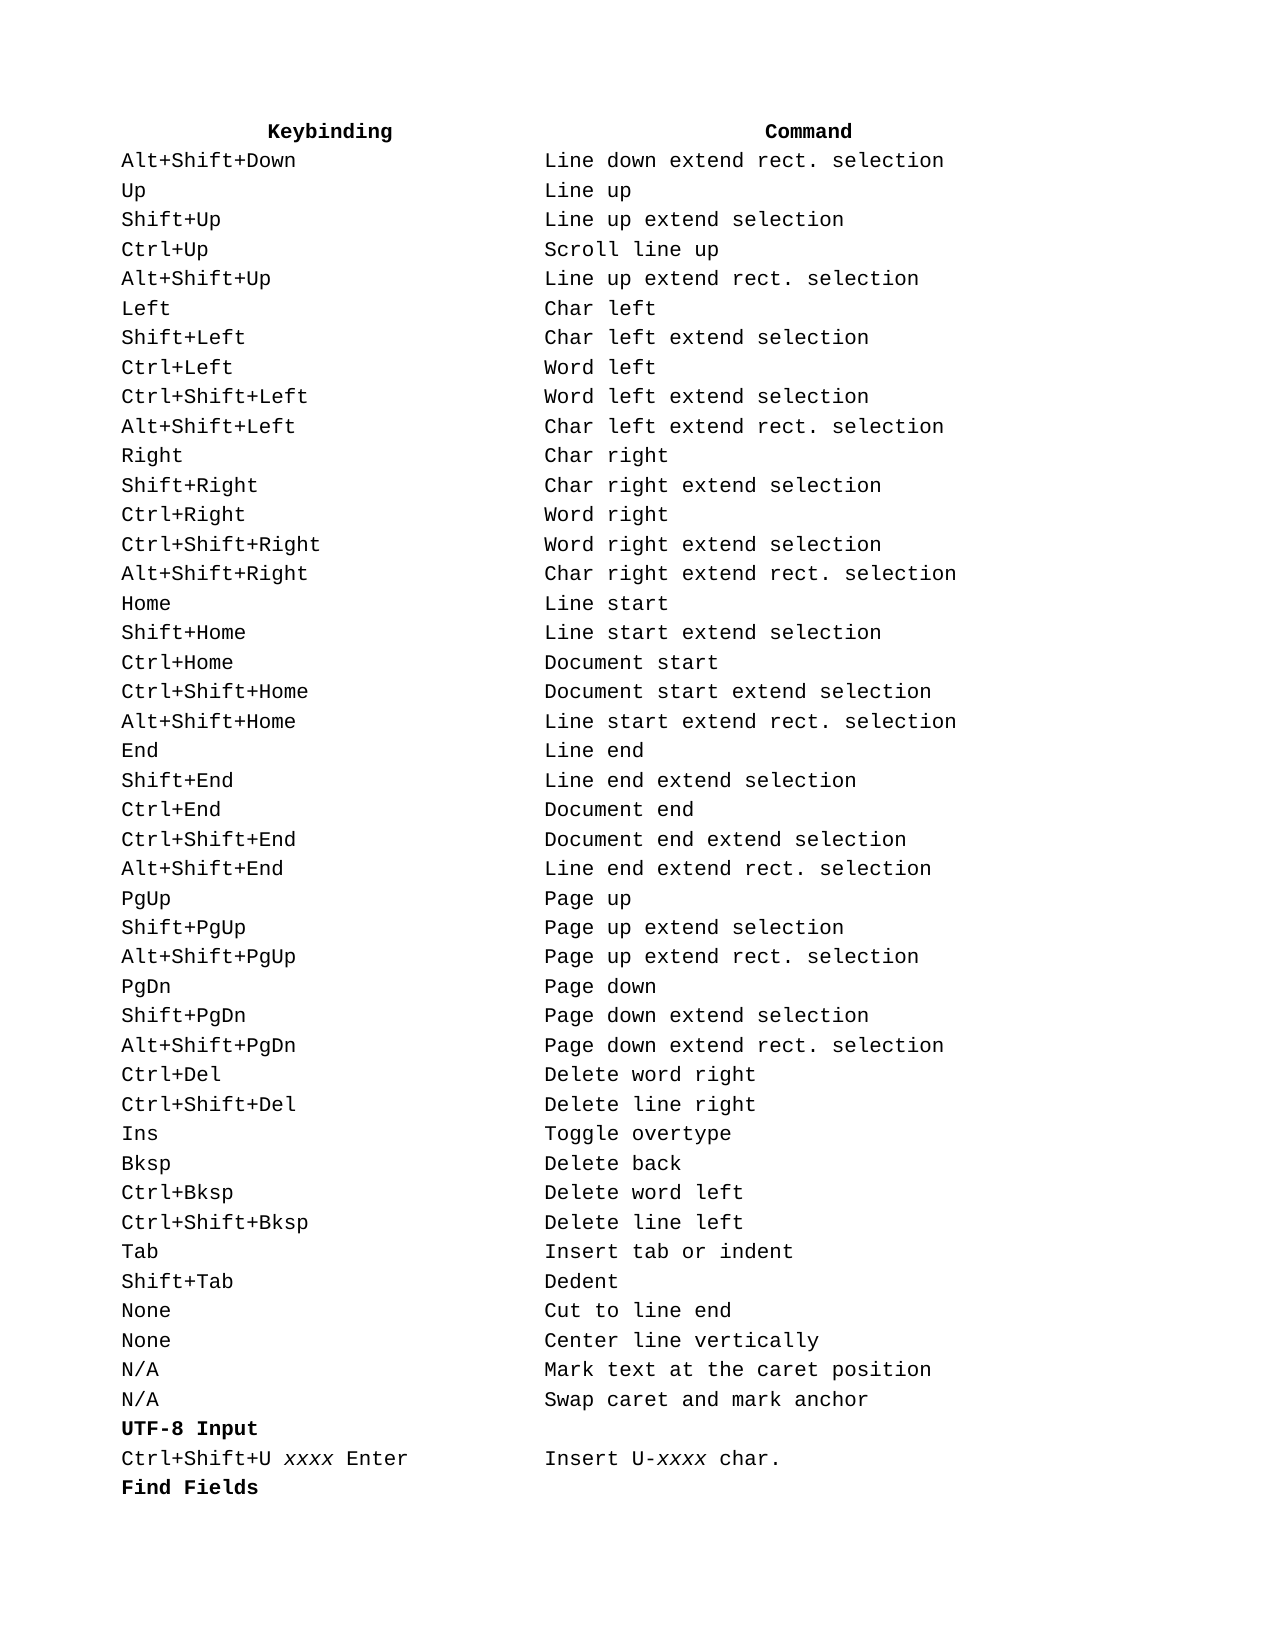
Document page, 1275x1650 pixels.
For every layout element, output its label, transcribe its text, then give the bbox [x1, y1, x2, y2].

table_cell Dedent [541, 1268, 1076, 1297]
table_cell [541, 1474, 1076, 1504]
table_cell Document start extend selection [541, 678, 1076, 708]
table_cell Cut to line end [541, 1297, 1076, 1327]
table_cell Insert tab or indent [541, 1238, 1076, 1268]
table_cell Ctrl+Left [118, 354, 541, 383]
table_cell Find Fields [118, 1474, 541, 1504]
table_cell Alt+Shift+Left [118, 413, 541, 442]
table_cell Ctrl+Up [118, 236, 541, 266]
table_cell Page up extend selection [541, 914, 1076, 943]
table_cell Char left extend selection [541, 325, 1076, 354]
table_cell Ctrl+Shift+Home [118, 678, 541, 708]
table_cell Toggle overtype [541, 1120, 1076, 1150]
table_cell Char right extend selection [541, 472, 1076, 501]
table_cell Shift+PgUp [118, 914, 541, 943]
table_cell Line start extend rect. selection [541, 708, 1076, 737]
table_cell Bksp [118, 1150, 541, 1179]
table_cell Word right [541, 501, 1076, 531]
table_cell Shift+PgDn [118, 1003, 541, 1032]
table_cell Ctrl+Bksp [118, 1179, 541, 1209]
table_cell Ctrl+Shift+Left [118, 384, 541, 413]
table_cell Line up extend rect. selection [541, 266, 1076, 295]
table_cell Line end extend rect. selection [541, 855, 1076, 884]
table_cell Word left extend selection [541, 384, 1076, 413]
table_cell Page down extend selection [541, 1003, 1076, 1032]
table_cell Home [118, 590, 541, 619]
table_cell Insert U-xxxx char. [541, 1445, 1076, 1474]
table_cell Ctrl+Shift+Right [118, 531, 541, 560]
table_cell Shift+Up [118, 207, 541, 236]
table_cell Shift+Home [118, 619, 541, 649]
table_cell Shift+Right [118, 472, 541, 501]
table_cell Word right extend selection [541, 531, 1076, 560]
table_cell Ctrl+Shift+U xxxx Enter [118, 1445, 541, 1474]
table_cell Alt+Shift+PgDn [118, 1032, 541, 1061]
table_cell Shift+End [118, 767, 541, 796]
table_cell Ctrl+Shift+End [118, 826, 541, 855]
table_cell Line end extend selection [541, 767, 1076, 796]
table_cell Word left [541, 354, 1076, 383]
table_cell Mark text at the caret position [541, 1356, 1076, 1386]
table_cell None [118, 1327, 541, 1356]
table_cell Char left [541, 295, 1076, 324]
table_cell Line up [541, 177, 1076, 207]
table_cell Delete word left [541, 1179, 1076, 1209]
table_cell N/A [118, 1386, 541, 1415]
table_cell Shift+Tab [118, 1268, 541, 1297]
table_cell Delete line right [541, 1091, 1076, 1120]
table_cell Ctrl+End [118, 796, 541, 826]
table_cell Document end [541, 796, 1076, 826]
table_cell Char right [541, 443, 1076, 472]
table_cell [541, 1415, 1076, 1445]
table_cell Left [118, 295, 541, 324]
table_cell Alt+Shift+Home [118, 708, 541, 737]
table_cell Line end [541, 737, 1076, 767]
table_cell Delete word right [541, 1061, 1076, 1091]
table_cell Delete line left [541, 1209, 1076, 1238]
table_cell Line up extend selection [541, 207, 1076, 236]
table_cell Line start [541, 590, 1076, 619]
table_cell PgUp [118, 885, 541, 914]
table_cell Line down extend rect. selection [541, 148, 1076, 177]
table_cell Scroll line up [541, 236, 1076, 266]
table_cell Line start extend selection [541, 619, 1076, 649]
table_cell Alt+Shift+End [118, 855, 541, 884]
table_cell Page up extend rect. selection [541, 944, 1076, 973]
table_cell Alt+Shift+Down [118, 148, 541, 177]
table_cell Swap caret and mark anchor [541, 1386, 1076, 1415]
table_cell Document end extend selection [541, 826, 1076, 855]
table_cell Document start [541, 649, 1076, 678]
table_cell Delete back [541, 1150, 1076, 1179]
table_cell Up [118, 177, 541, 207]
table_cell UTF-8 Input [118, 1415, 541, 1445]
table_cell None [118, 1297, 541, 1327]
table_cell Shift+Left [118, 325, 541, 354]
table_cell End [118, 737, 541, 767]
table_cell Ctrl+Shift+Del [118, 1091, 541, 1120]
table_header Command [541, 118, 1076, 148]
table_cell Char right extend rect. selection [541, 560, 1076, 590]
table_cell Char left extend rect. selection [541, 413, 1076, 442]
table_cell Tab [118, 1238, 541, 1268]
table_cell PgDn [118, 973, 541, 1002]
table_cell Ctrl+Shift+Bksp [118, 1209, 541, 1238]
table_cell Center line vertically [541, 1327, 1076, 1356]
table_cell Right [118, 443, 541, 472]
table_header Keybinding [118, 118, 541, 148]
table_cell Ctrl+Del [118, 1061, 541, 1091]
table_cell Alt+Shift+Right [118, 560, 541, 590]
table_cell N/A [118, 1356, 541, 1386]
table_cell Ctrl+Home [118, 649, 541, 678]
table_cell Page down [541, 973, 1076, 1002]
table_cell Alt+Shift+PgUp [118, 944, 541, 973]
table_cell Ctrl+Right [118, 501, 541, 531]
table_cell Alt+Shift+Up [118, 266, 541, 295]
table_cell Ins [118, 1120, 541, 1150]
table_cell Page down extend rect. selection [541, 1032, 1076, 1061]
table_cell Page up [541, 885, 1076, 914]
